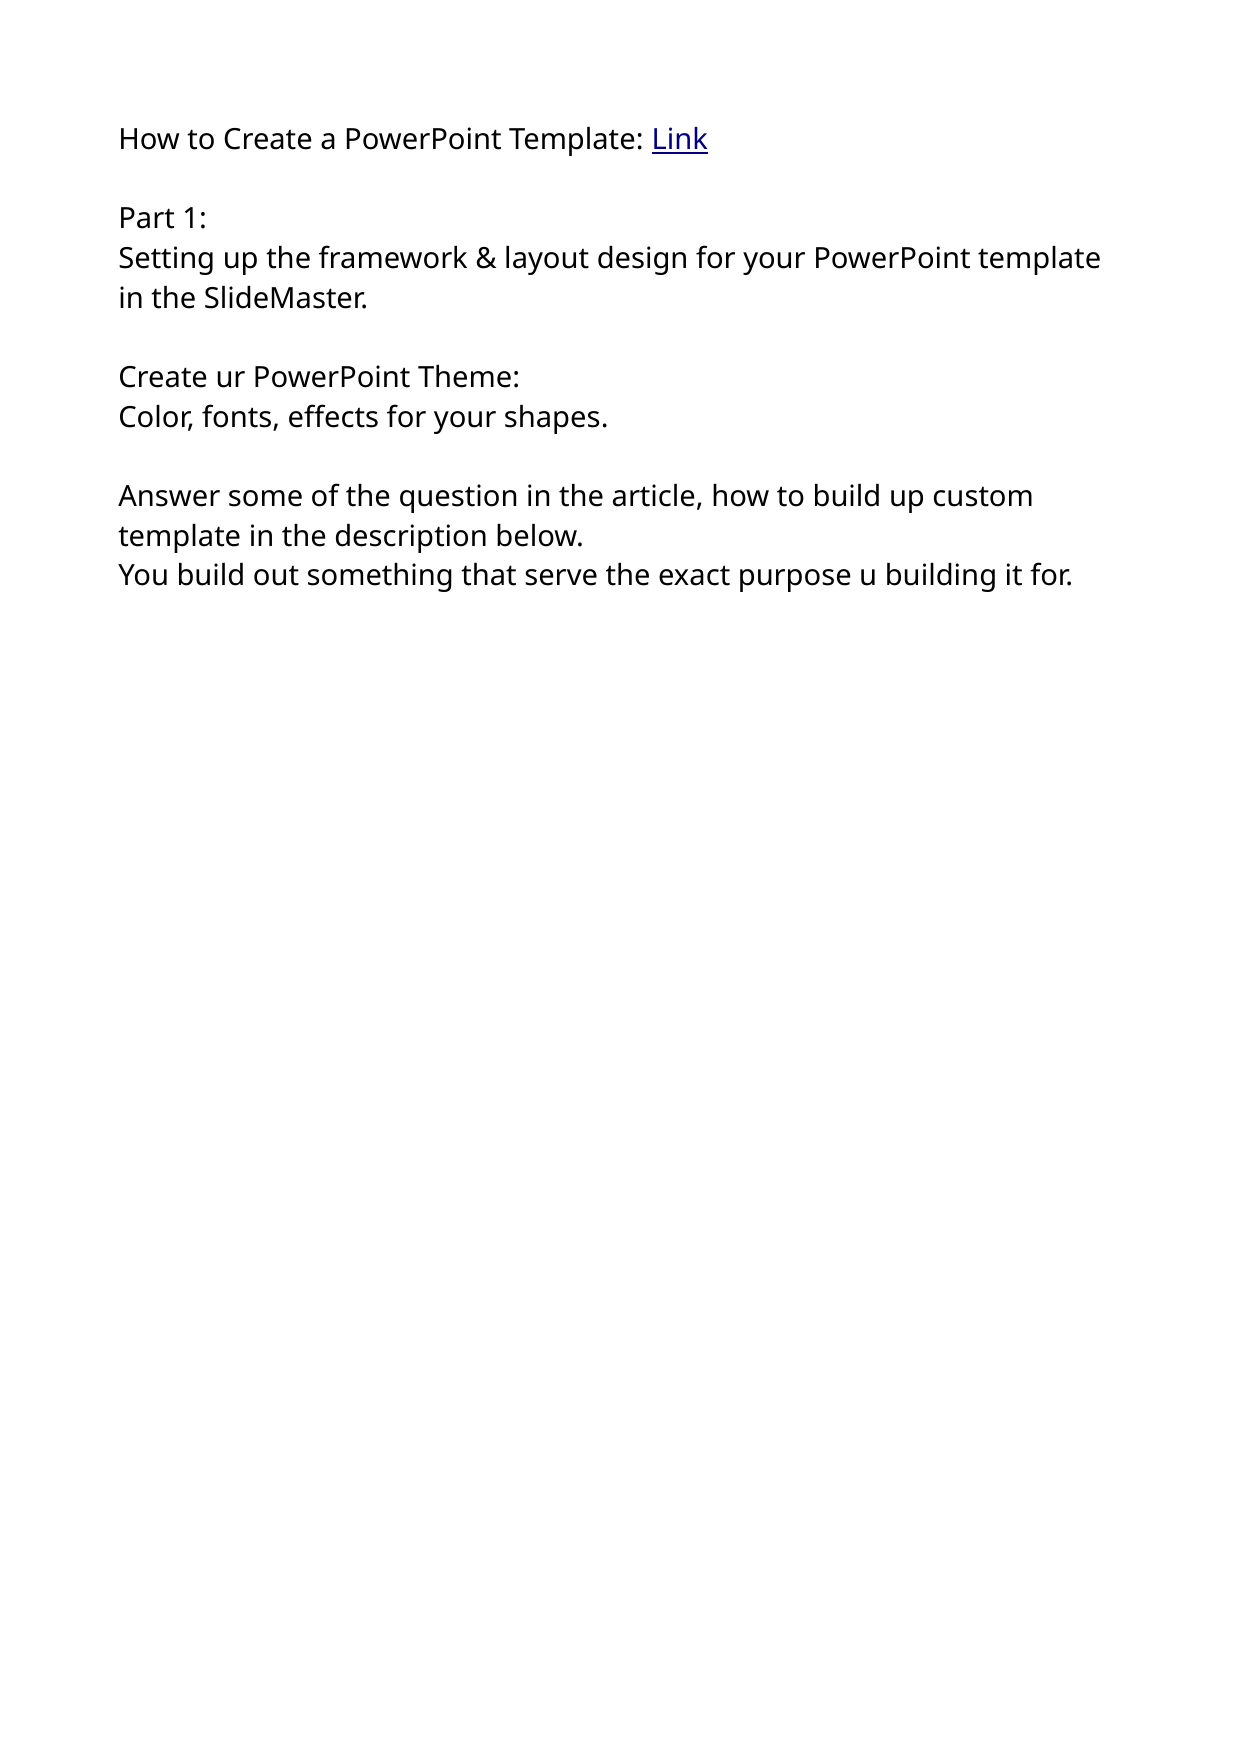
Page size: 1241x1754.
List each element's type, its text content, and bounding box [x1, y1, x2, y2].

text Answer some of the question in the article, how to build up custom template in the description below. [118, 475, 1122, 555]
text Color, fonts, effects for your shapes. [118, 396, 1122, 436]
text Setting up the framework & layout design for your PowerPoint template in the SlideMaster. [118, 237, 1122, 317]
text You build out something that serve the exact purpose u building it for. [118, 555, 1122, 594]
text Part 1: [118, 197, 1122, 237]
text How to Create a PowerPoint Template: Link [118, 118, 1122, 158]
text Create ur PowerPoint Theme: [118, 356, 1122, 396]
